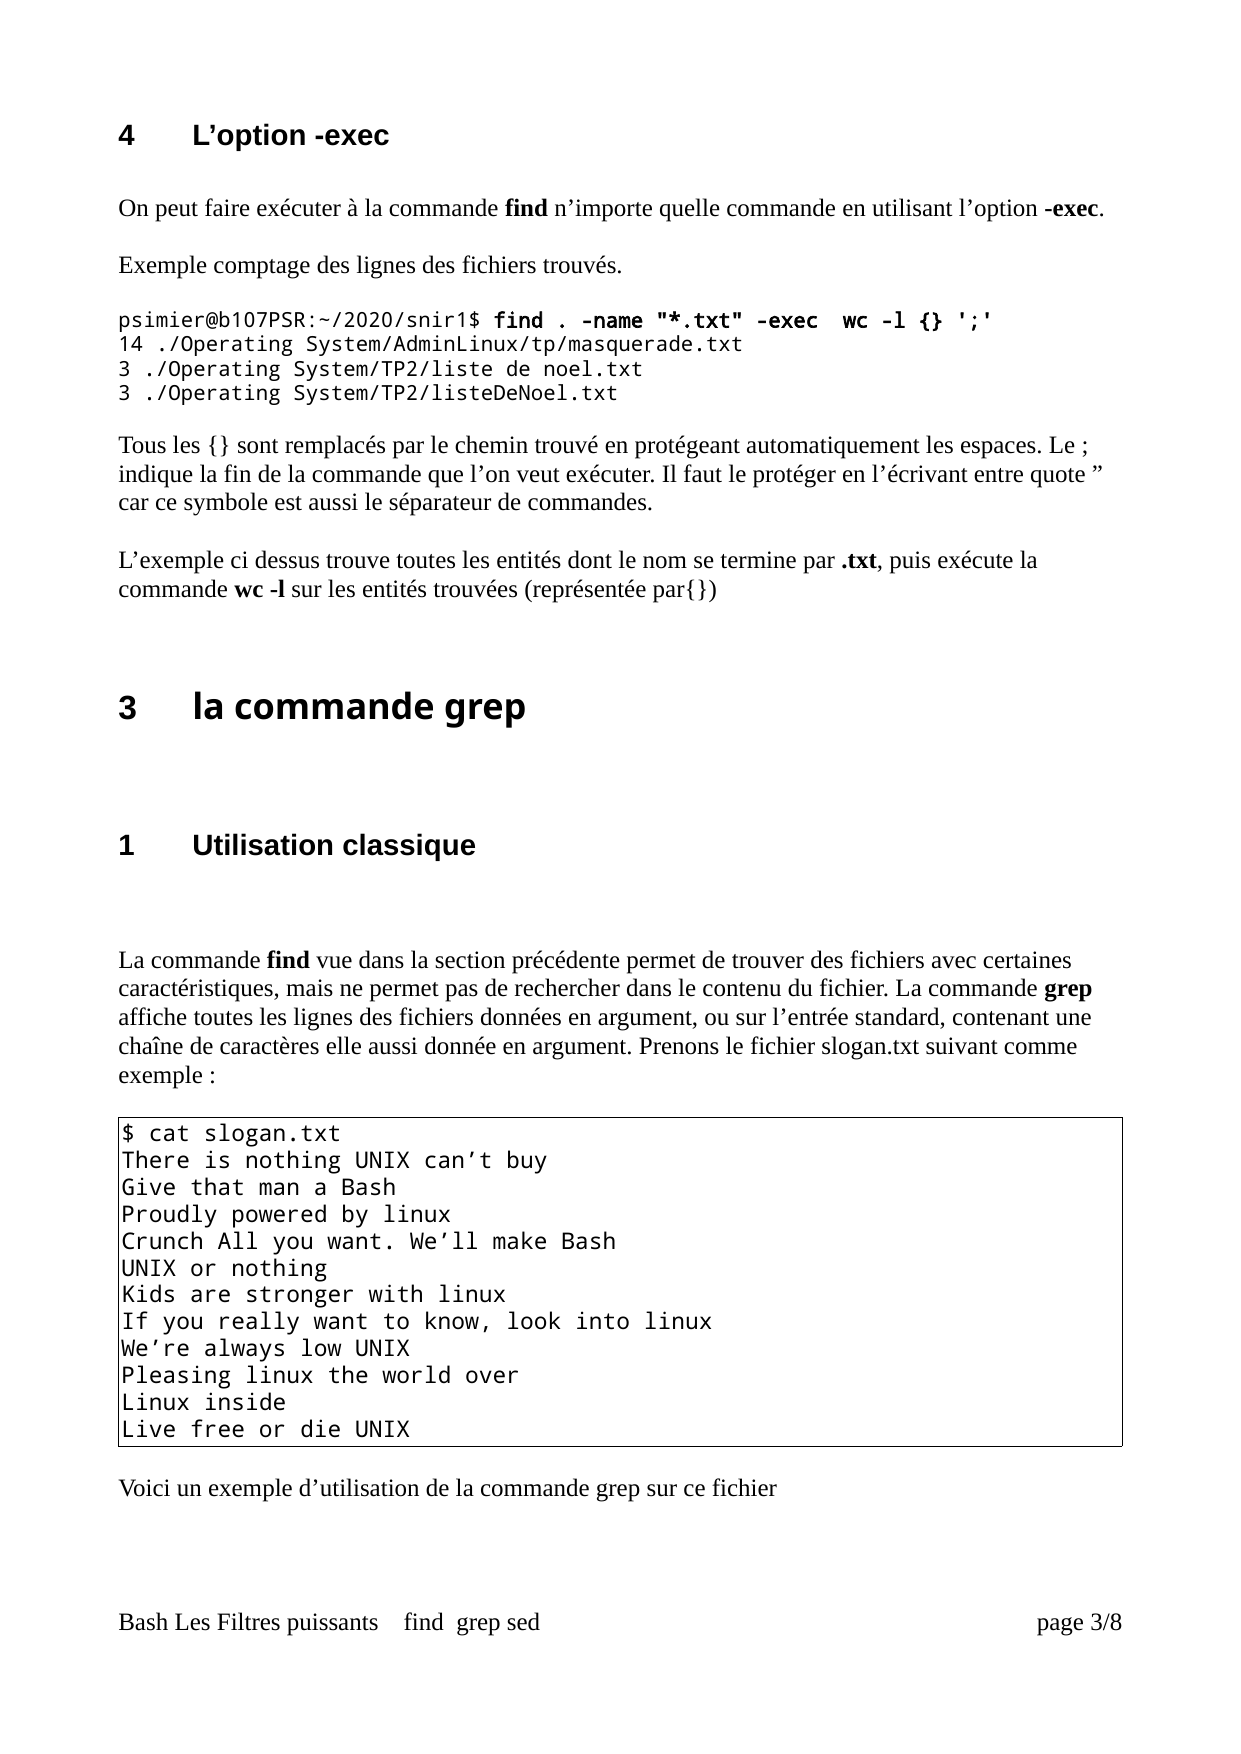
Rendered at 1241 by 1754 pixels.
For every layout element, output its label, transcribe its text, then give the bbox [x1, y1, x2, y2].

text On peut faire exécuter à la commande find n’importe quelle commande en utilisant l’option -exec. [118, 193, 1122, 222]
text 14 ./Operating System/AdminLinux/tp/masquerade.txt [118, 332, 1122, 357]
text Voici un exemple d’utilisation de la commande grep sur ce fichier [118, 1473, 1122, 1501]
text There is nothing UNIX can’t buy [119, 1144, 1122, 1171]
text Pleasing linux the world over [119, 1359, 1122, 1386]
text $ cat slogan.txt [119, 1118, 1122, 1144]
text Proudly powered by linux [119, 1198, 1122, 1225]
text We’re always low UNIX [119, 1332, 1122, 1359]
text Kids are stronger with linux [119, 1278, 1122, 1305]
text Crunch All you want. We’ll make Bash [119, 1225, 1122, 1252]
text L’exemple ci dessus trouve toutes les entités dont le nom se termine par .txt, puis exécute la commande wc -l sur les entités trouvées (représentée par{}) [118, 545, 1122, 602]
text 3 ./Operating System/TP2/liste de noel.txt [118, 357, 1122, 381]
text Exemple comptage des lignes des fichiers trouvés. [118, 251, 1122, 279]
text 3 ./Operating System/TP2/listeDeNoel.txt [118, 381, 1122, 406]
text Live free or die UNIX [119, 1413, 1122, 1446]
text Linux inside [119, 1386, 1122, 1413]
text psimier@b107PSR:~/2020/snir1$ find . -name "*.txt" -exec wc -l {} ';' [118, 308, 1122, 332]
subtitle la commande grep [118, 681, 1122, 730]
text Give that man a Bash [119, 1171, 1122, 1198]
text UNIX or nothing [119, 1252, 1122, 1278]
subtitle L’option -exec [118, 118, 1122, 152]
subtitle Utilisation classique [118, 828, 1122, 861]
text If you really want to know, look into linux [119, 1305, 1122, 1332]
text La commande find vue dans la section précédente permet de trouver des fichiers avec certaines caractéristiques, mais ne permet pas de rechercher dans le contenu du fichier. La commande grep affiche toutes les lignes des fichiers données en argument, ou sur l’entrée standard, contenant une chaîne de caractères elle aussi donnée en argument. Prenons le fichier slogan.txt suivant comme exemple : [118, 945, 1122, 1088]
text Tous les {} sont remplacés par le chemin trouvé en protégeant automatiquement les espaces. Le ; indique la fin de la commande que l’on veut exécuter. Il faut le protéger en l’écrivant entre quote ” car ce symbole est aussi le séparateur de commandes. [118, 430, 1122, 516]
